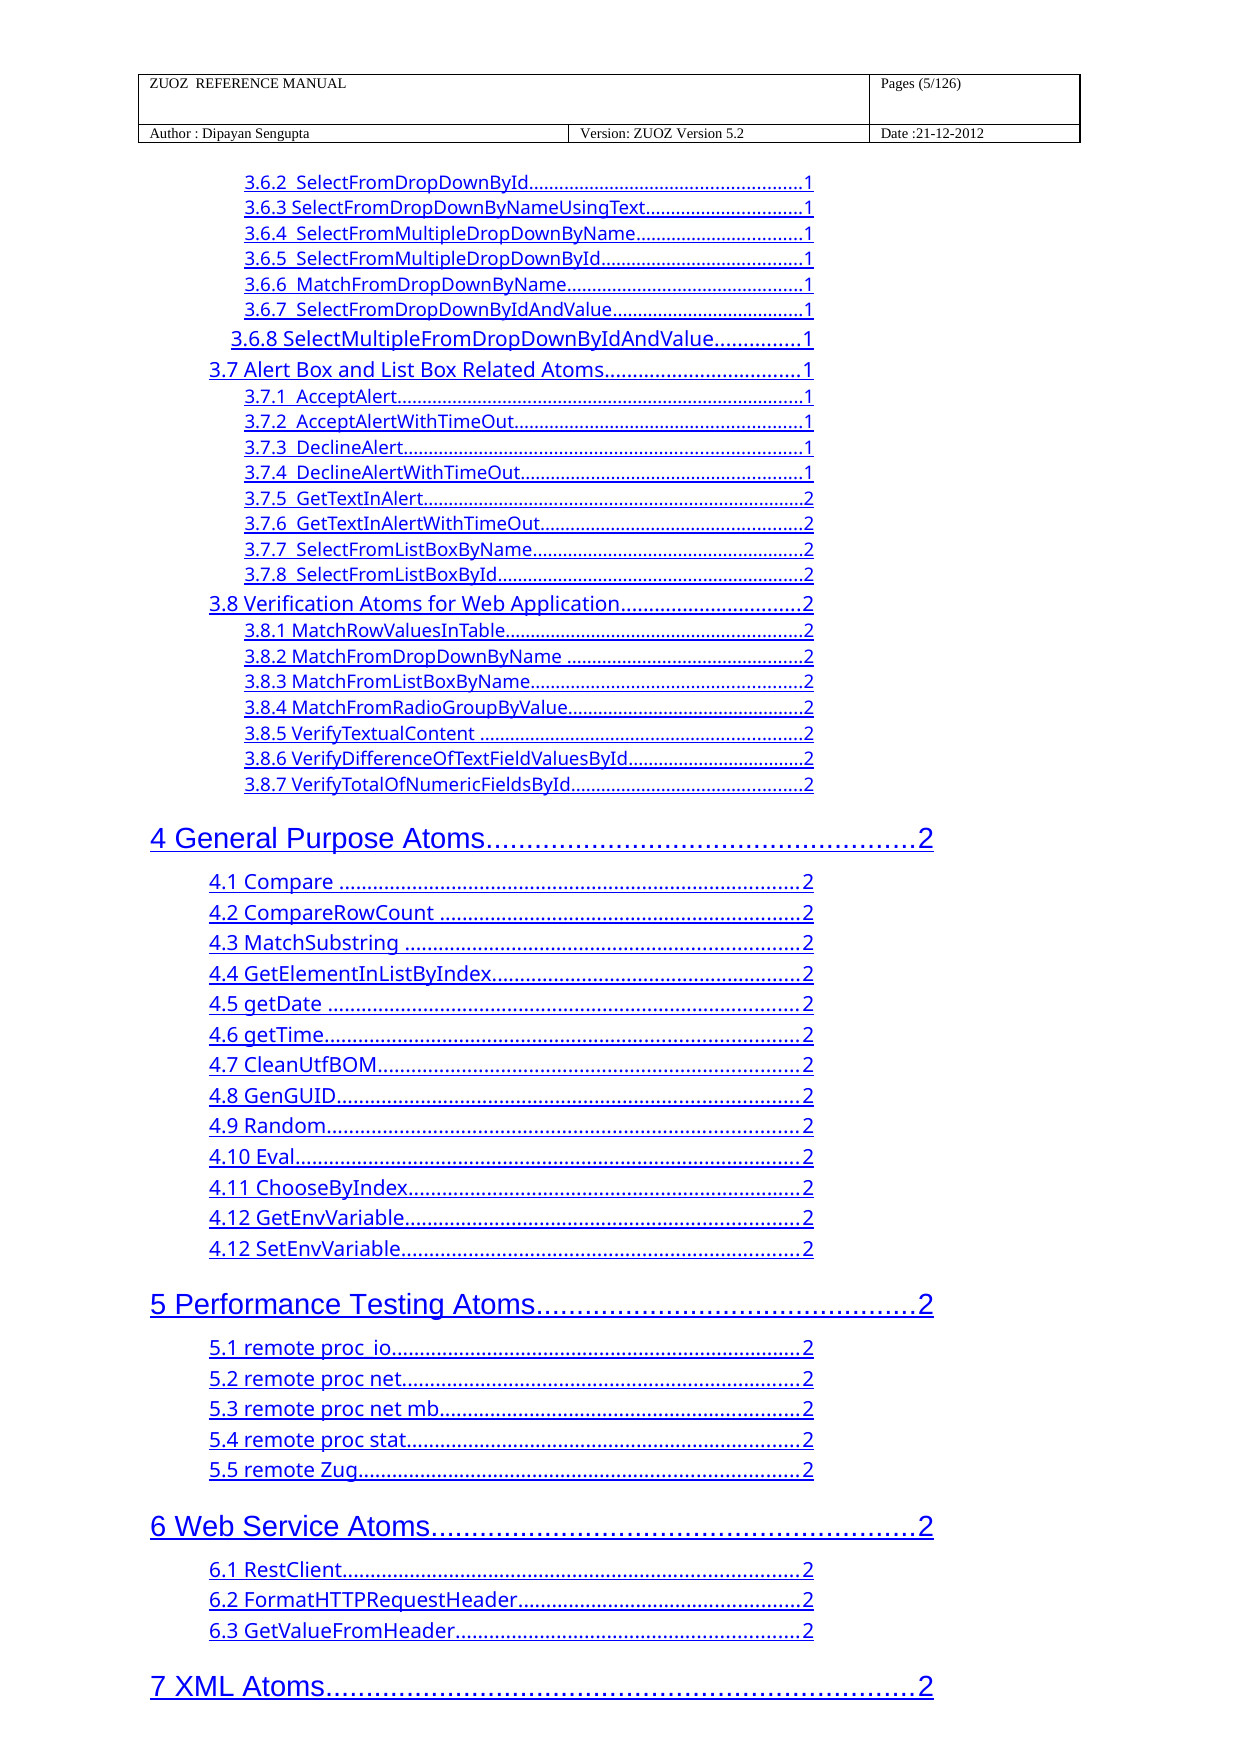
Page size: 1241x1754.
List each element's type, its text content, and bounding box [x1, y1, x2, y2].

text 3.6.4 SelectFromMultipleDropDownByName 1 [244, 220, 814, 242]
text 3.6.6 MatchFromDropDownByName 1 [244, 271, 814, 293]
text 4.9 Random 2 [209, 1112, 814, 1136]
text 3.8.6 VerifyDifferenceOfTextFieldValuesById 2 [244, 745, 814, 767]
text 6.1 RestClient 2 [209, 1555, 814, 1579]
text 3.8.4 MatchFromRadioGroupByValue 2 [244, 694, 814, 716]
text 3.7.1 AcceptAlert 1 [244, 383, 814, 405]
text 3.6.3 SelectFromDropDownByNameUsingText 1 [244, 194, 814, 216]
text 4.8 GenGUID 2 [209, 1081, 814, 1105]
text 3.8 Verification Atoms for Web Application 2 [209, 589, 814, 613]
text 5.2 remote proc net 2 [209, 1364, 814, 1388]
text 5.4 remote proc stat 2 [209, 1425, 814, 1449]
text 4.1 Compare 2 [209, 867, 814, 892]
text 4.12 GetEnvVariable 2 [209, 1203, 814, 1227]
text 4.12 SetEnvVariable 2 [209, 1234, 814, 1258]
subtitle 6 Web Service Atoms 2 [150, 1509, 1050, 1542]
text 3.7.2 AcceptAlertWithTimeOut 1 [244, 409, 814, 430]
text 4.11 ChooseByIndex 2 [209, 1173, 814, 1197]
text 3.7 Alert Box and List Box Related Atoms 1 [209, 355, 814, 379]
text 3.8.1 MatchRowValuesInTable 2 [244, 618, 814, 639]
text 4.10 Eval 2 [209, 1142, 814, 1166]
subtitle 5 Performance Testing Atoms 2 [150, 1287, 1050, 1321]
text 3.7.6 GetTextInAlertWithTimeOut 2 [244, 511, 814, 532]
text 4.3 MatchSubstring 2 [209, 928, 814, 953]
text 5.3 remote proc net mb 2 [209, 1394, 814, 1418]
text 4.4 GetElementInListByIndex 2 [209, 959, 814, 983]
text 4.6 getTime 2 [209, 1020, 814, 1044]
text 3.7.5 GetTextInAlert 2 [244, 485, 814, 507]
text 5.5 remote Zug 2 [209, 1455, 814, 1479]
text 4.2 CompareRowCount 2 [209, 898, 814, 922]
text 4.5 getDate 2 [209, 989, 814, 1014]
text 3.8.7 VerifyTotalOfNumericFieldsById 2 [244, 771, 814, 793]
text 3.6.8 SelectMultipleFromDropDownByIdAndValue 1 [209, 324, 814, 353]
text 5.1 remote proc_io 2 [209, 1333, 814, 1357]
text 3.7.4 DeclineAlertWithTimeOut 1 [244, 460, 814, 481]
text 6.3 GetValueFromHeader 2 [209, 1616, 814, 1640]
subtitle 4 General Purpose Atoms 2 [150, 821, 1050, 855]
text 3.7.3 DeclineAlert 1 [244, 434, 814, 456]
text 3.6.5 SelectFromMultipleDropDownById 1 [244, 246, 814, 267]
subtitle 7 XML Atoms 2 [150, 1669, 1050, 1703]
text 4.7 CleanUtfBOM 2 [209, 1051, 814, 1075]
text 3.8.5 VerifyTextualContent 2 [244, 720, 814, 742]
text 6.2 FormatHTTPRequestHeader 2 [209, 1585, 814, 1609]
text 3.6.2 SelectFromDropDownById 1 [244, 169, 814, 191]
text 3.6.7 SelectFromDropDownByIdAndValue 1 [244, 297, 814, 318]
text 3.8.2 MatchFromDropDownByName 2 [244, 643, 814, 665]
text 3.8.3 MatchFromListBoxByName 2 [244, 669, 814, 691]
text 3.7.7 SelectFromListBoxByName 2 [244, 536, 814, 558]
text 3.7.8 SelectFromListBoxById 2 [244, 562, 814, 583]
